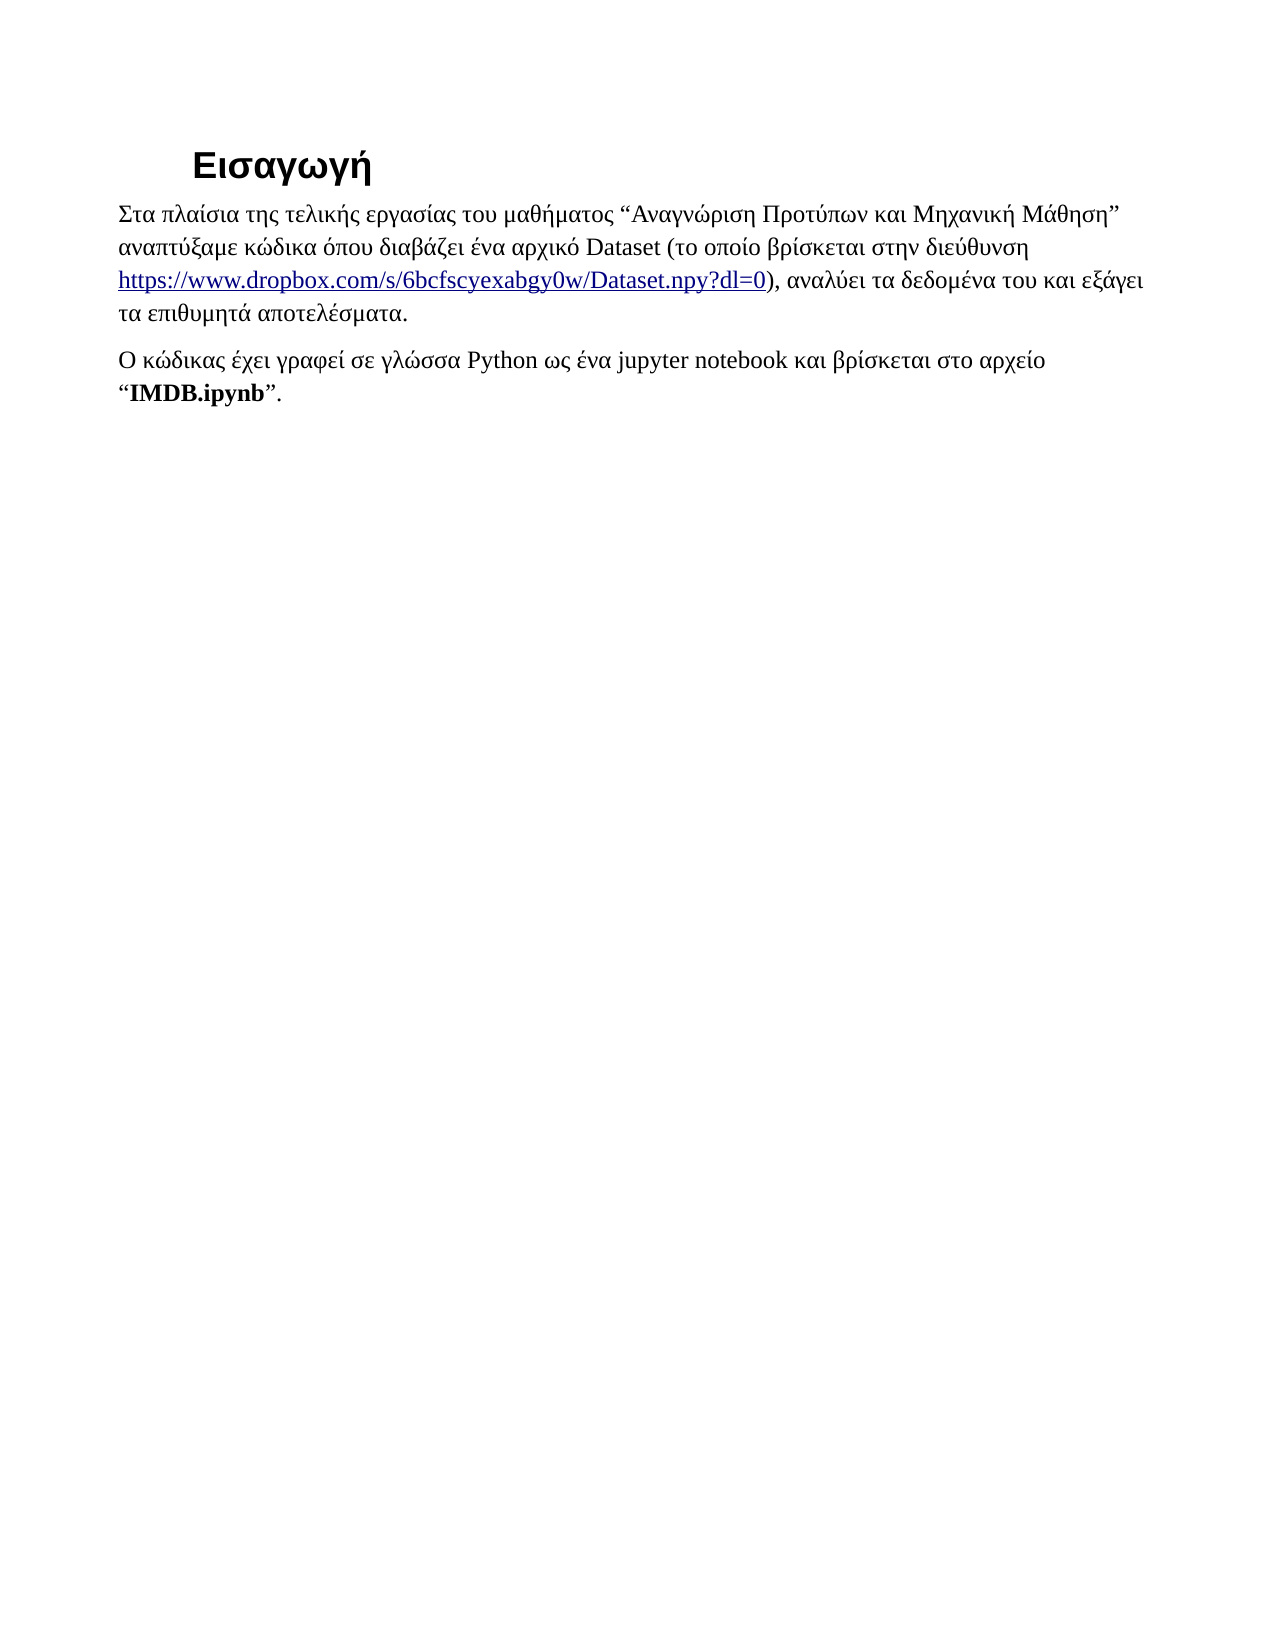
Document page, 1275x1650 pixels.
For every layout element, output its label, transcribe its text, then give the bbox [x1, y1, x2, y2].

text Στα πλαίσια της τελικής εργασίας του μαθήματος “Αναγνώριση Προτύπων και Μηχανική Μάθηση” αναπτύξαμε κώδικα όπου διαβάζει ένα αρχικό Dataset (το οποίο βρίσκεται στην διεύθυνση https://www.dropbox.com/s/6bcfscyexabgy0w/Dataset.npy?dl=0), αναλύει τα δεδομένα του και εξάγει τα επιθυμητά αποτελέσματα. [118, 199, 1157, 327]
subtitle Εισαγωγή [118, 143, 1157, 186]
text Ο κώδικας έχει γραφεί σε γλώσσα Python ως ένα jupyter notebook και βρίσκεται στο αρχείο “IMDB.ipynb”. [118, 345, 1157, 407]
